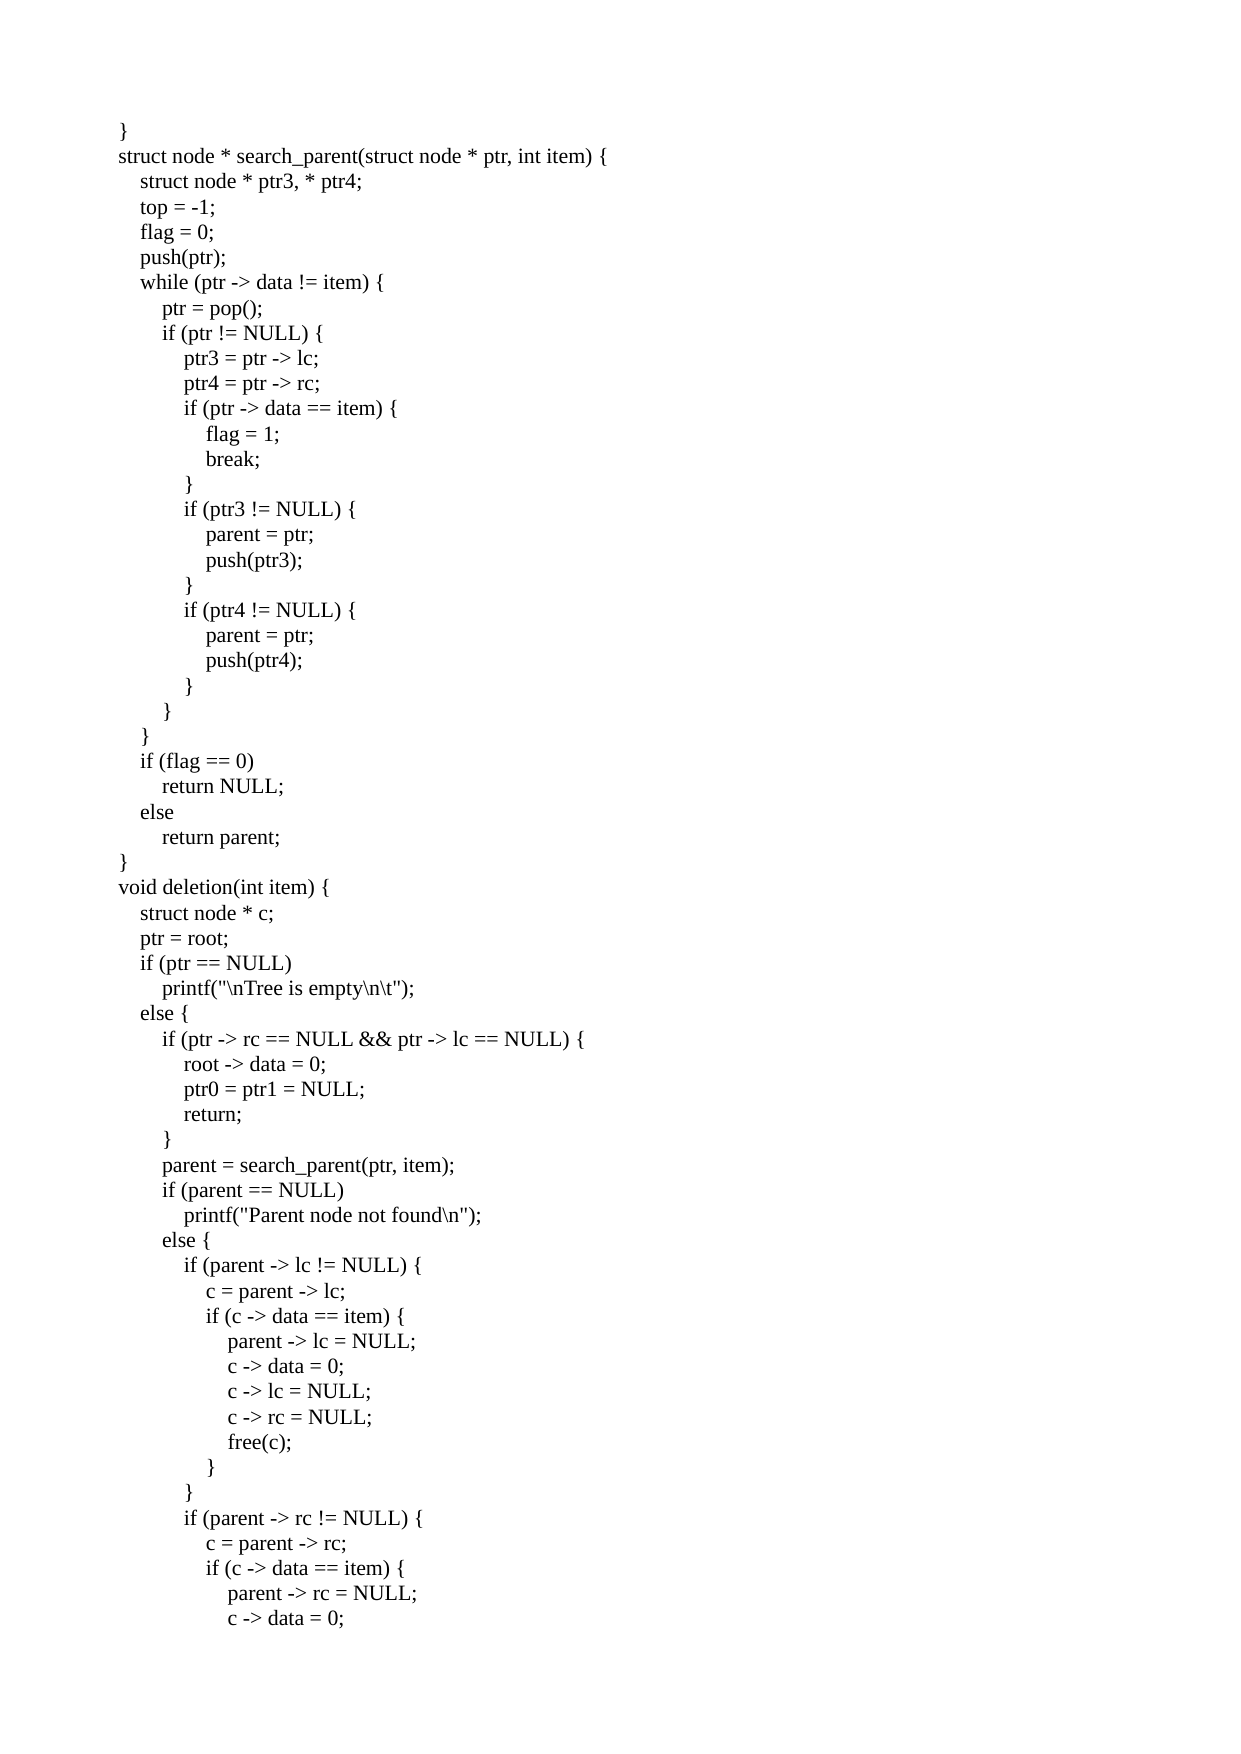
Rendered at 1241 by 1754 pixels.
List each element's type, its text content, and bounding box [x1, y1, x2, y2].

text if (parent == NULL) [118, 1177, 1122, 1202]
text parent = ptr; [118, 622, 1122, 647]
text while (ptr -> data != item) { [118, 269, 1122, 294]
text else { [118, 1227, 1122, 1252]
text if (parent -> rc != NULL) { [118, 1504, 1122, 1530]
text flag = 1; [118, 421, 1122, 446]
text } [118, 118, 1122, 143]
text if (flag == 0) [118, 748, 1122, 773]
text c = parent -> lc; [118, 1278, 1122, 1303]
text return; [118, 1101, 1122, 1126]
text flag = 0; [118, 219, 1122, 244]
text c -> data = 0; [118, 1353, 1122, 1378]
text if (ptr == NULL) [118, 950, 1122, 975]
text if (ptr3 != NULL) { [118, 496, 1122, 521]
text c -> rc = NULL; [118, 1404, 1122, 1429]
text ptr4 = ptr -> rc; [118, 370, 1122, 395]
text ptr = pop(); [118, 294, 1122, 320]
text } [118, 471, 1122, 496]
text } [118, 698, 1122, 723]
text push(ptr4); [118, 647, 1122, 673]
text if (ptr -> data == item) { [118, 395, 1122, 421]
text } [118, 673, 1122, 698]
text break; [118, 446, 1122, 471]
text } [118, 723, 1122, 748]
text printf("\nTree is empty\n\t"); [118, 975, 1122, 1000]
text parent -> rc = NULL; [118, 1580, 1122, 1605]
text if (c -> data == item) { [118, 1303, 1122, 1328]
text if (ptr != NULL) { [118, 320, 1122, 345]
text struct node * c; [118, 899, 1122, 925]
text if (c -> data == item) { [118, 1555, 1122, 1580]
text root -> data = 0; [118, 1051, 1122, 1076]
text push(ptr); [118, 244, 1122, 269]
text return NULL; [118, 773, 1122, 799]
text c = parent -> rc; [118, 1530, 1122, 1555]
text c -> data = 0; [118, 1605, 1122, 1631]
text return parent; [118, 824, 1122, 849]
text push(ptr3); [118, 547, 1122, 572]
text parent -> lc = NULL; [118, 1328, 1122, 1353]
text void deletion(int item) { [118, 874, 1122, 899]
text ptr0 = ptr1 = NULL; [118, 1076, 1122, 1101]
text } [118, 572, 1122, 597]
text else [118, 799, 1122, 824]
text } [118, 1126, 1122, 1152]
text if (parent -> lc != NULL) { [118, 1252, 1122, 1278]
text ptr3 = ptr -> lc; [118, 345, 1122, 370]
text free(c); [118, 1429, 1122, 1454]
text struct node * search_parent(struct node * ptr, int item) { [118, 143, 1122, 168]
text else { [118, 1000, 1122, 1026]
text } [118, 1454, 1122, 1479]
text parent = ptr; [118, 521, 1122, 547]
text printf("Parent node not found\n"); [118, 1202, 1122, 1227]
text } [118, 849, 1122, 874]
text parent = search_parent(ptr, item); [118, 1152, 1122, 1177]
text if (ptr -> rc == NULL && ptr -> lc == NULL) { [118, 1026, 1122, 1051]
text top = -1; [118, 194, 1122, 219]
text } [118, 1479, 1122, 1504]
text c -> lc = NULL; [118, 1378, 1122, 1404]
text struct node * ptr3, * ptr4; [118, 168, 1122, 194]
text ptr = root; [118, 925, 1122, 950]
text if (ptr4 != NULL) { [118, 597, 1122, 622]
